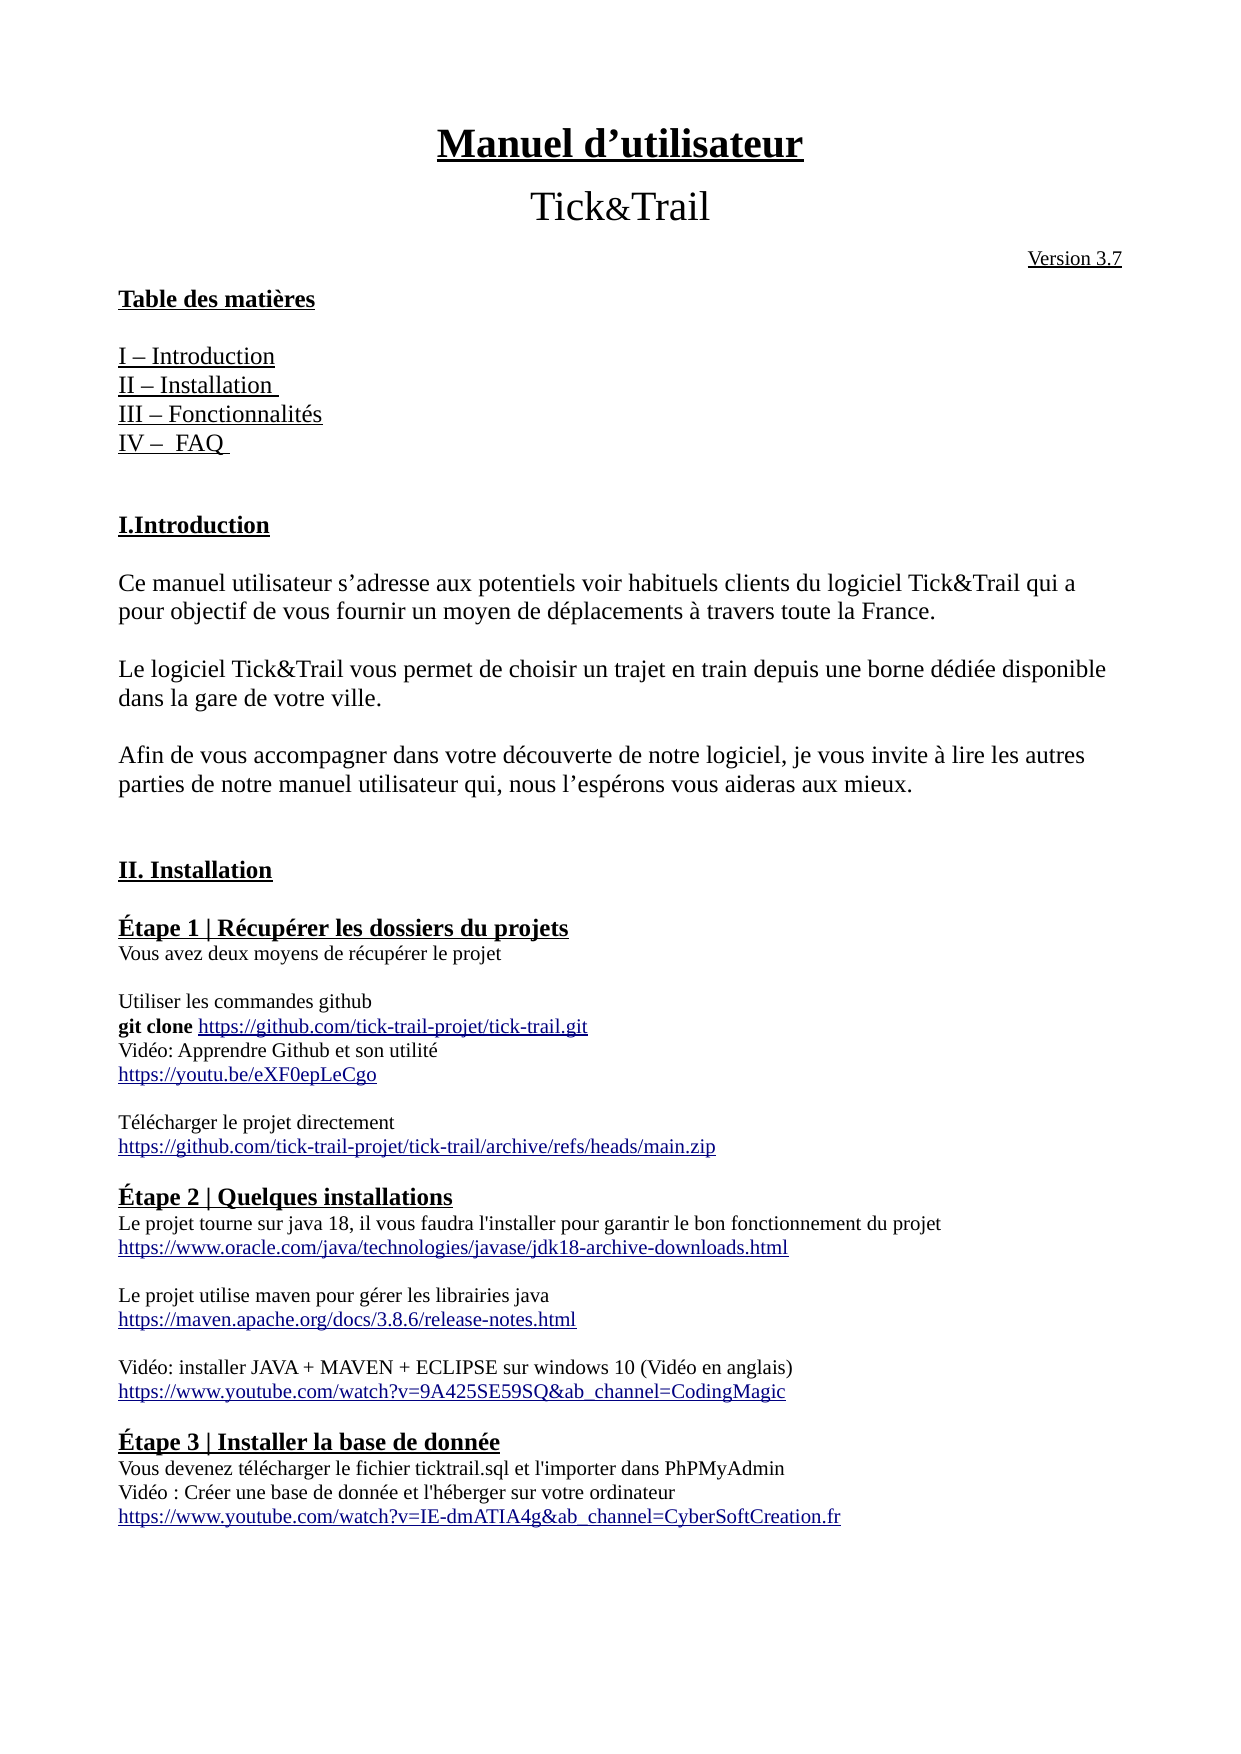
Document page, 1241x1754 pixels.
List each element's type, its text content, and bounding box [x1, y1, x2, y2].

text Vidéo : Créer une base de donnée et l'héberger sur votre ordinateur [118, 1480, 1122, 1504]
text Table des matières I – Introduction II – Installation III – Fonctionnalités IV – FAQ [118, 284, 1122, 456]
text Télécharger le projet directement https://github.com/tick-trail-projet/tick-trail/archive/refs/heads/main.zip Étape 2 | Quelques installations Le projet tourne sur java 18, il vous faudra l'installer pour garantir le bon fonctionnement du projet https://www.oracle.com/java/technologies/javase/jdk18-archive-downloads.html [118, 1086, 1122, 1259]
text Ce manuel utilisateur s’adresse aux potentiels voir habituels clients du logiciel Tick&Trail qui a pour objectif de vous fournir un moyen de déplacements à travers toute la France. [118, 539, 1122, 625]
text Afin de vous accompagner dans votre découverte de notre logiciel, je vous invite à lire les autres parties de notre manuel utilisateur qui, nous l’espérons vous aideras aux mieux. [118, 711, 1122, 826]
text Étape 1 | Récupérer les dossiers du projets Vous avez deux moyens de récupérer le projet Utiliser les commandes github git clone https://github.com/tick-trail-projet/tick-trail.git Vidéo: Apprendre Github et son utilité https://youtu.be/eXF0epLeCgo [118, 913, 1122, 1086]
text I.Introduction [118, 510, 1122, 539]
text Version 3.7 [118, 246, 1122, 270]
text Le logiciel Tick&Trail vous permet de choisir un trajet en train depuis une borne dédiée disponible dans la gare de votre ville. [118, 625, 1122, 711]
text Tick&Trail [118, 182, 1122, 230]
text Le projet utilise maven pour gérer les librairies java https://maven.apache.org/docs/3.8.6/release-notes.html Vidéo: installer JAVA + MAVEN + ECLIPSE sur windows 10 (Vidéo en anglais) https://www.youtube.com/watch?v=9A425SE59SQ&ab_channel=CodingMagic Étape 3 | Installer la base de donnée Vous devenez télécharger le fichier ticktrail.sql et l'importer dans PhPMyAdmin [118, 1259, 1122, 1480]
text https://www.youtube.com/watch?v=IE-dmATIA4g&ab_channel=CyberSoftCreation.fr [118, 1504, 1122, 1528]
text II. Installation [118, 826, 1122, 884]
text Manuel d’utilisateur [118, 118, 1122, 166]
